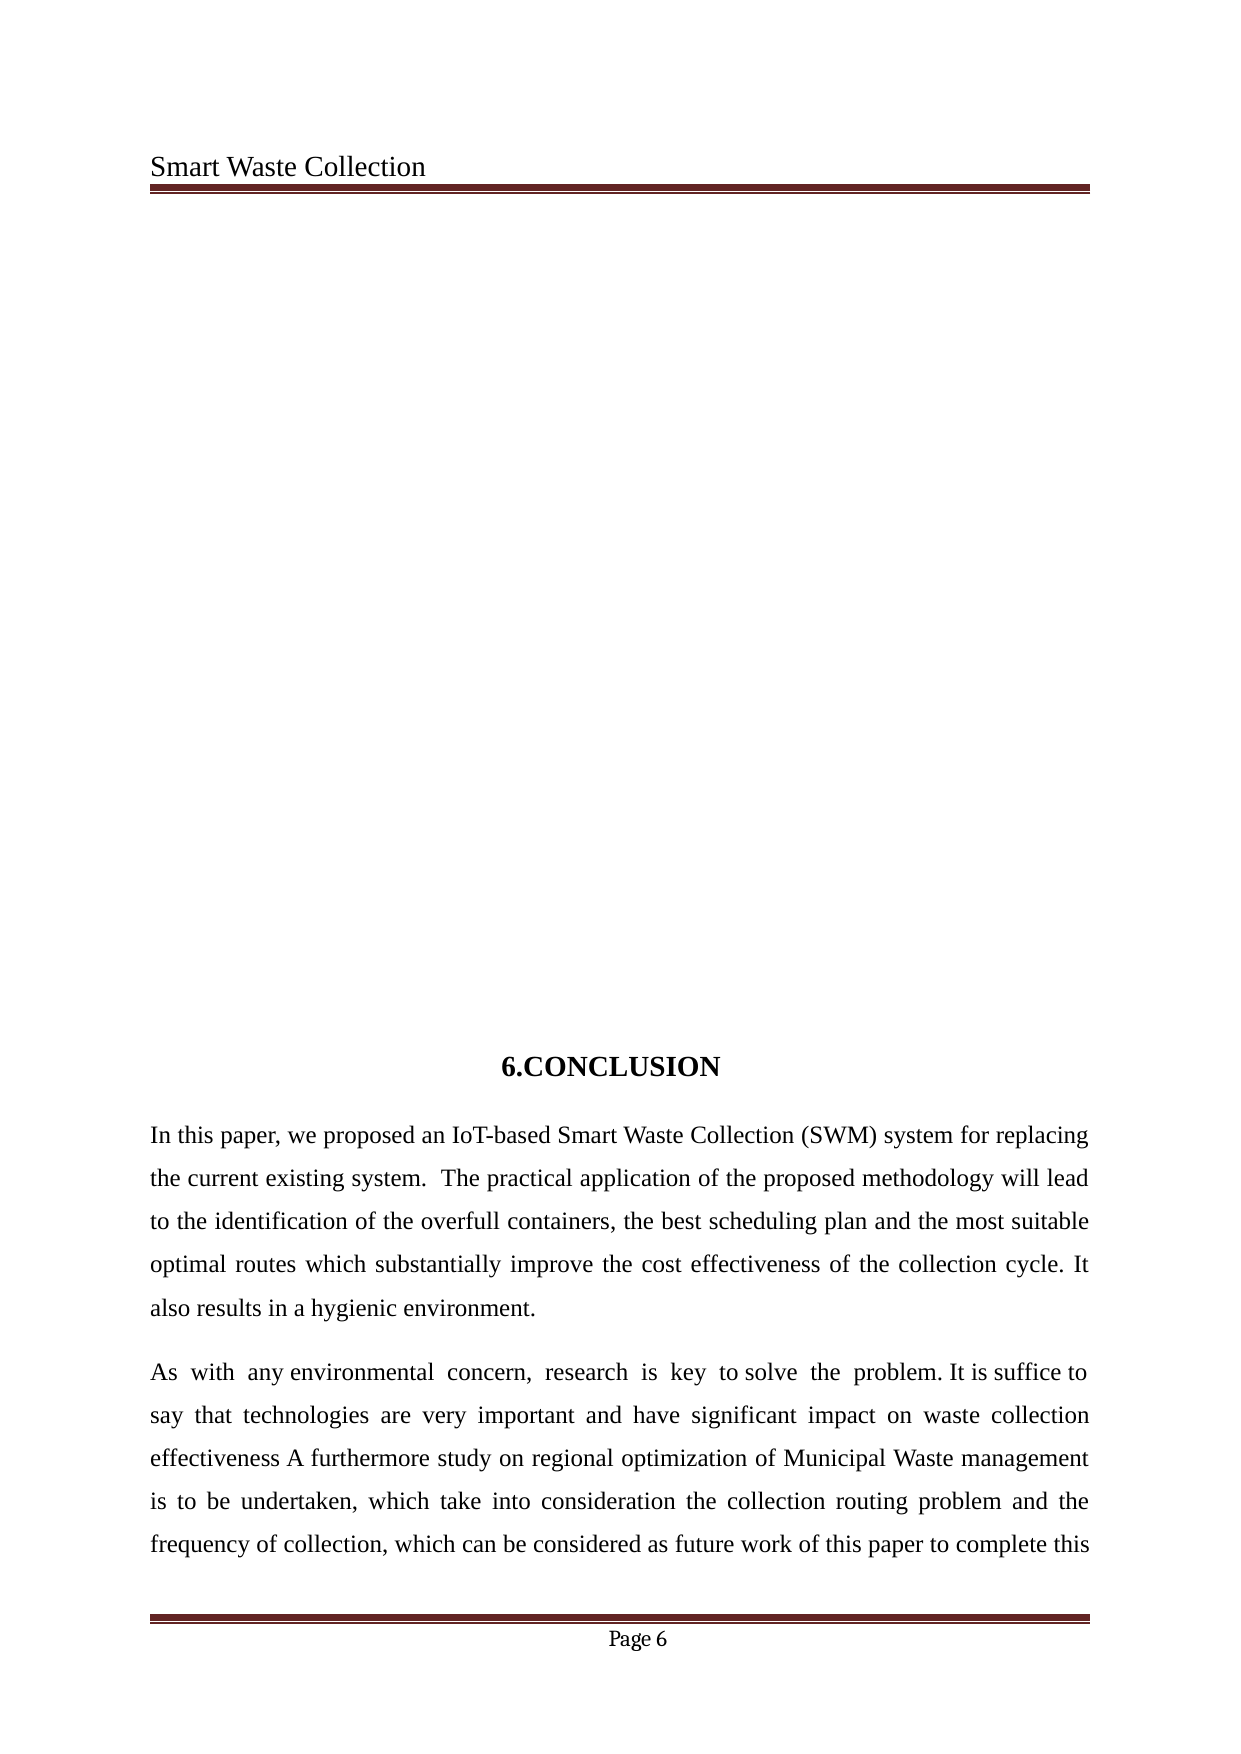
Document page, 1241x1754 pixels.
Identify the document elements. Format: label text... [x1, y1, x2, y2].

text In this paper, we proposed an IoT-based Smart Waste Collection (SWM) system for replacing the current existing system. The practical application of the proposed methodology will lead to the identification of the overfull containers, the best scheduling plan and the most suitable optimal routes which substantially improve the cost effectiveness of the collection cycle. It also results in a hygienic environment. [150, 1120, 1090, 1321]
text As with any environmental concern, research is key to solve the problem. It is suffice to say that technologies are very important and have significant impact on waste collection effectiveness A furthermore study on regional optimization of Municipal Waste management is to be undertaken, which take into consideration the collection routing problem and the frequency of collection, which can be considered as future work of this paper to complete this [150, 1357, 1090, 1558]
list 6.CONCLUSION [319, 1049, 1090, 1082]
